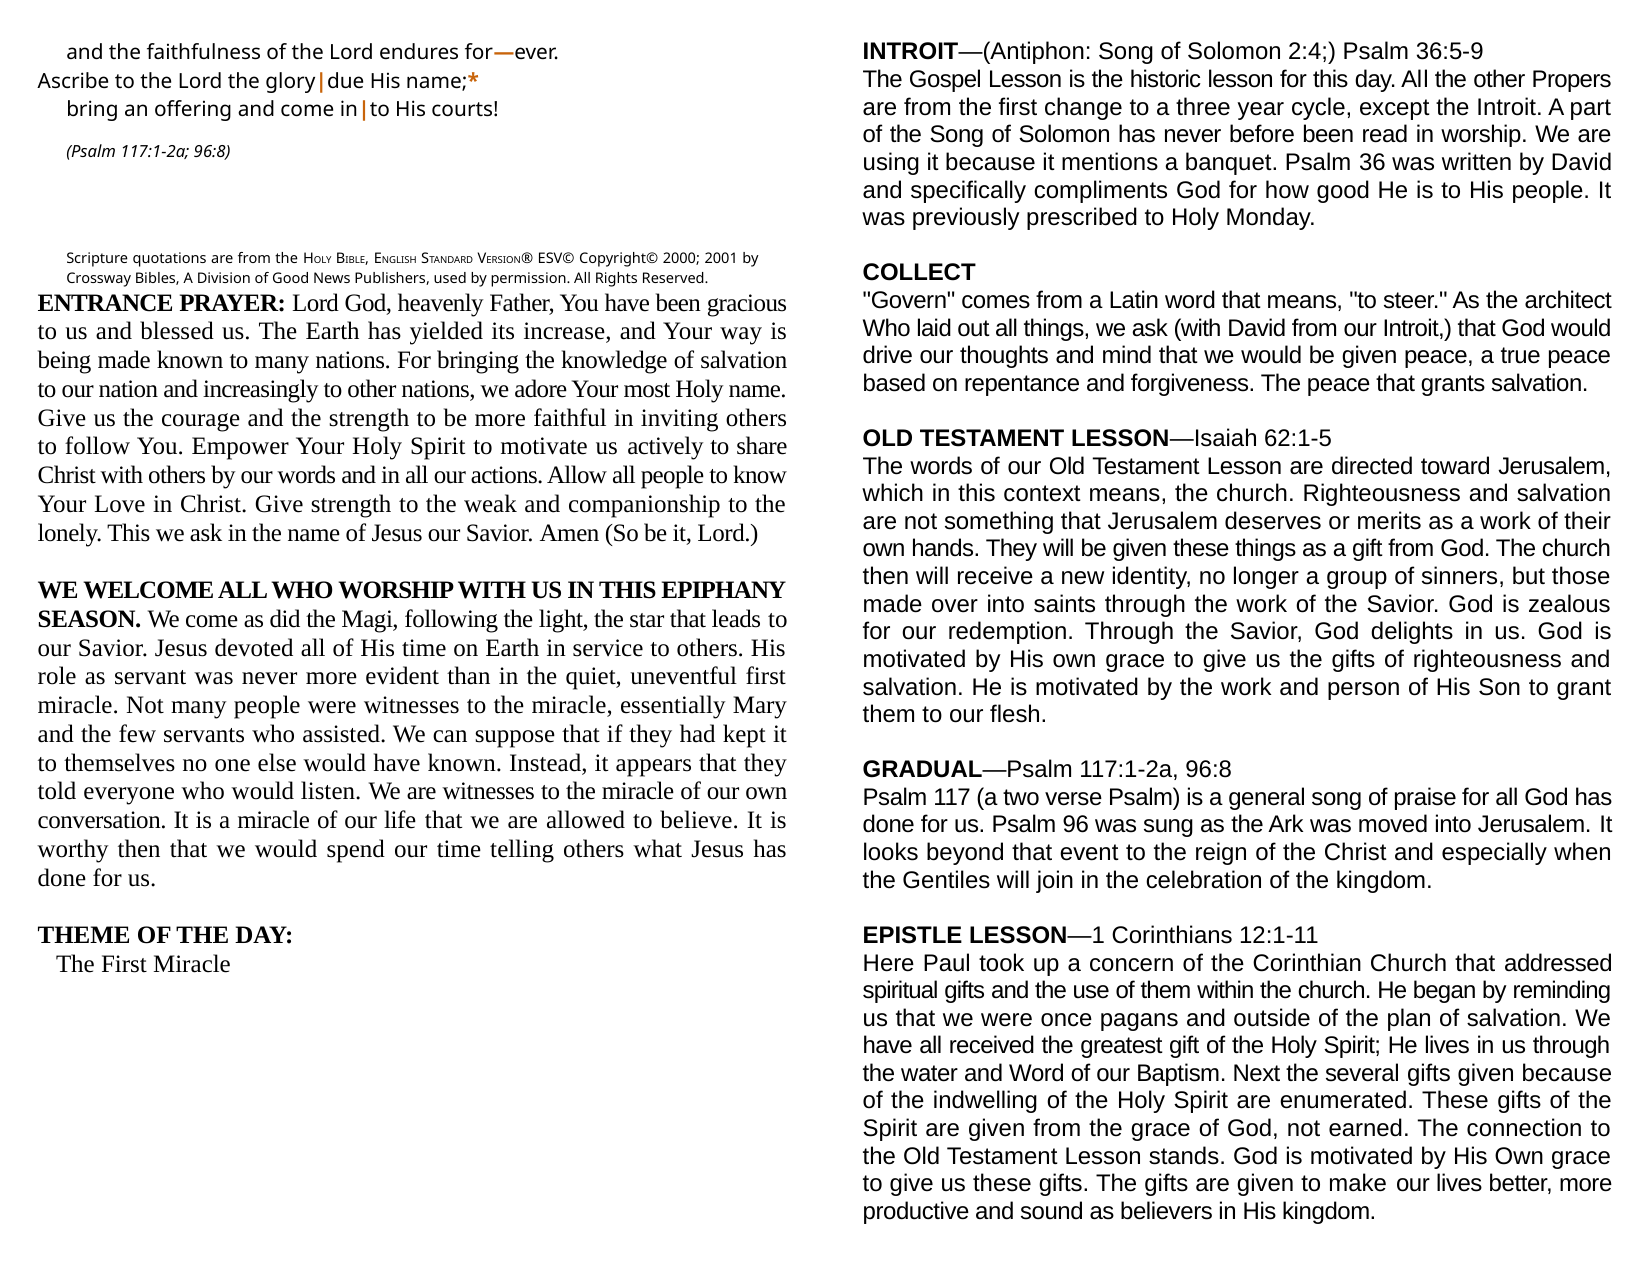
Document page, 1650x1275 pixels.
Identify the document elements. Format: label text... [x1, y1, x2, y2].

text Scripture quotations are from the Holy Bible, English Standard Version® ESV© Copyright© 2000; 2001 by Crossway Bibles, A Division of Good News Publishers, used by permission. All Rights Reserved. [66, 248, 759, 288]
text The words of our Old Testament Lesson are directed toward Jerusalem, which in this context means, the church. Righteousness and salvation are not something that Jerusalem deserves or merits as a work of their own hands. They will be given these things as a gift from God. The church then will receive a new identity, no longer a group of sinners, but those made over into saints through the work of the Savior. God is zealous for our redemption. Through the Savior, God delights in us. God is motivated by His own grace to give us the gifts of righteousness and salvation. He is motivated by the work and person of His Son to grant them to our flesh. [862, 452, 1612, 728]
text Ascribe to the Lord the glory|due His name;* [37, 66, 787, 94]
text ENTRANCE PRAYER: Lord God, heavenly Father, You have been gracious to us and blessed us. The Earth has yielded its increase, and Your way is being made known to many nations. For bringing the knowledge of salvation to our nation and increasingly to other nations, we adore Your most Holy name. Give us the courage and the strength to be more faithful in inviting others to follow You. Empower Your Holy Spirit to motivate us actively to share Christ with others by our words and in all our actions. Allow all people to know Your Love in Christ. Give strength to the weak and companionship to the lonely. This we ask in the name of Jesus our Savior. Amen (So be it, Lord.) [37, 288, 787, 546]
text EPISTLE LESSON—1 Corinthians 12:1-11 [862, 921, 1612, 948]
text WE WELCOME ALL WHO WORSHIP WITH US IN THIS EPIPHANY SEASON. We come as did the Magi, following the light, the star that leads to our Savior. Jesus devoted all of His time on Earth in service to others. His role as servant was never more evident than in the quiet, uneventful first miracle. Not many people were witnesses to the miracle, essentially Mary and the few servants who assisted. We can suppose that if they had kept it to themselves no one else would have known. Instead, it appears that they told everyone who would listen. We are witnesses to the miracle of our own conversation. It is a miracle of our life that we are allowed to believe. It is worthy then that we would spend our time telling others what Jesus has done for us. [37, 575, 787, 891]
text bring an offering and come in|to His courts! [66, 94, 787, 123]
text The First Miracle [37, 949, 787, 978]
text OLD TESTAMENT LESSON—Isaiah 62:1-5 [862, 424, 1612, 452]
text COLLECT [862, 258, 1612, 286]
text and the faithfulness of the Lord endures for—ever. [66, 37, 787, 66]
text (Psalm 117:1-2a; 96:8) [66, 140, 787, 163]
text The Gospel Lesson is the historic lesson for this day. All the other Propers are from the first change to a three year cycle, except the Introit. A part of the Song of Solomon has never before been read in worship. We are using it because it mentions a banquet. Psalm 36 was written by David and specifically compliments God for how good He is to His people. It was previously prescribed to Holy Monday. [862, 65, 1612, 231]
text INTROIT—(Antiphon: Song of Solomon 2:4;) Psalm 36:5-9 [862, 37, 1612, 65]
text Psalm 117 (a two verse Psalm) is a general song of praise for all God has done for us. Psalm 96 was sung as the Ark was moved into Jerusalem. It looks beyond that event to the reign of the Christ and especially when the Gentiles will join in the celebration of the kingdom. [862, 783, 1612, 893]
text THEME OF THE DAY: [37, 920, 787, 949]
text "Govern" comes from a Latin word that means, "to steer." As the architect Who laid out all things, we ask (with David from our Introit,) that God would drive our thoughts and mind that we would be given peace, a true peace based on repentance and forgiveness. The peace that grants salvation. [862, 286, 1612, 396]
text Here Paul took up a concern of the Corinthian Church that addressed spiritual gifts and the use of them within the church. He began by reminding us that we were once pagans and outside of the plan of salvation. We have all received the greatest gift of the Holy Spirit; He lives in us through the water and Word of our Baptism. Next the several gifts given because of the indwelling of the Holy Spirit are enumerated. These gifts of the Spirit are given from the grace of God, not earned. The connection to the Old Testament Lesson stands. God is motivated by His Own grace to give us these gifts. The gifts are given to make our lives better, more productive and sound as believers in His kingdom. [862, 948, 1612, 1224]
text GRADUAL—Psalm 117:1-2a, 96:8 [862, 755, 1612, 783]
